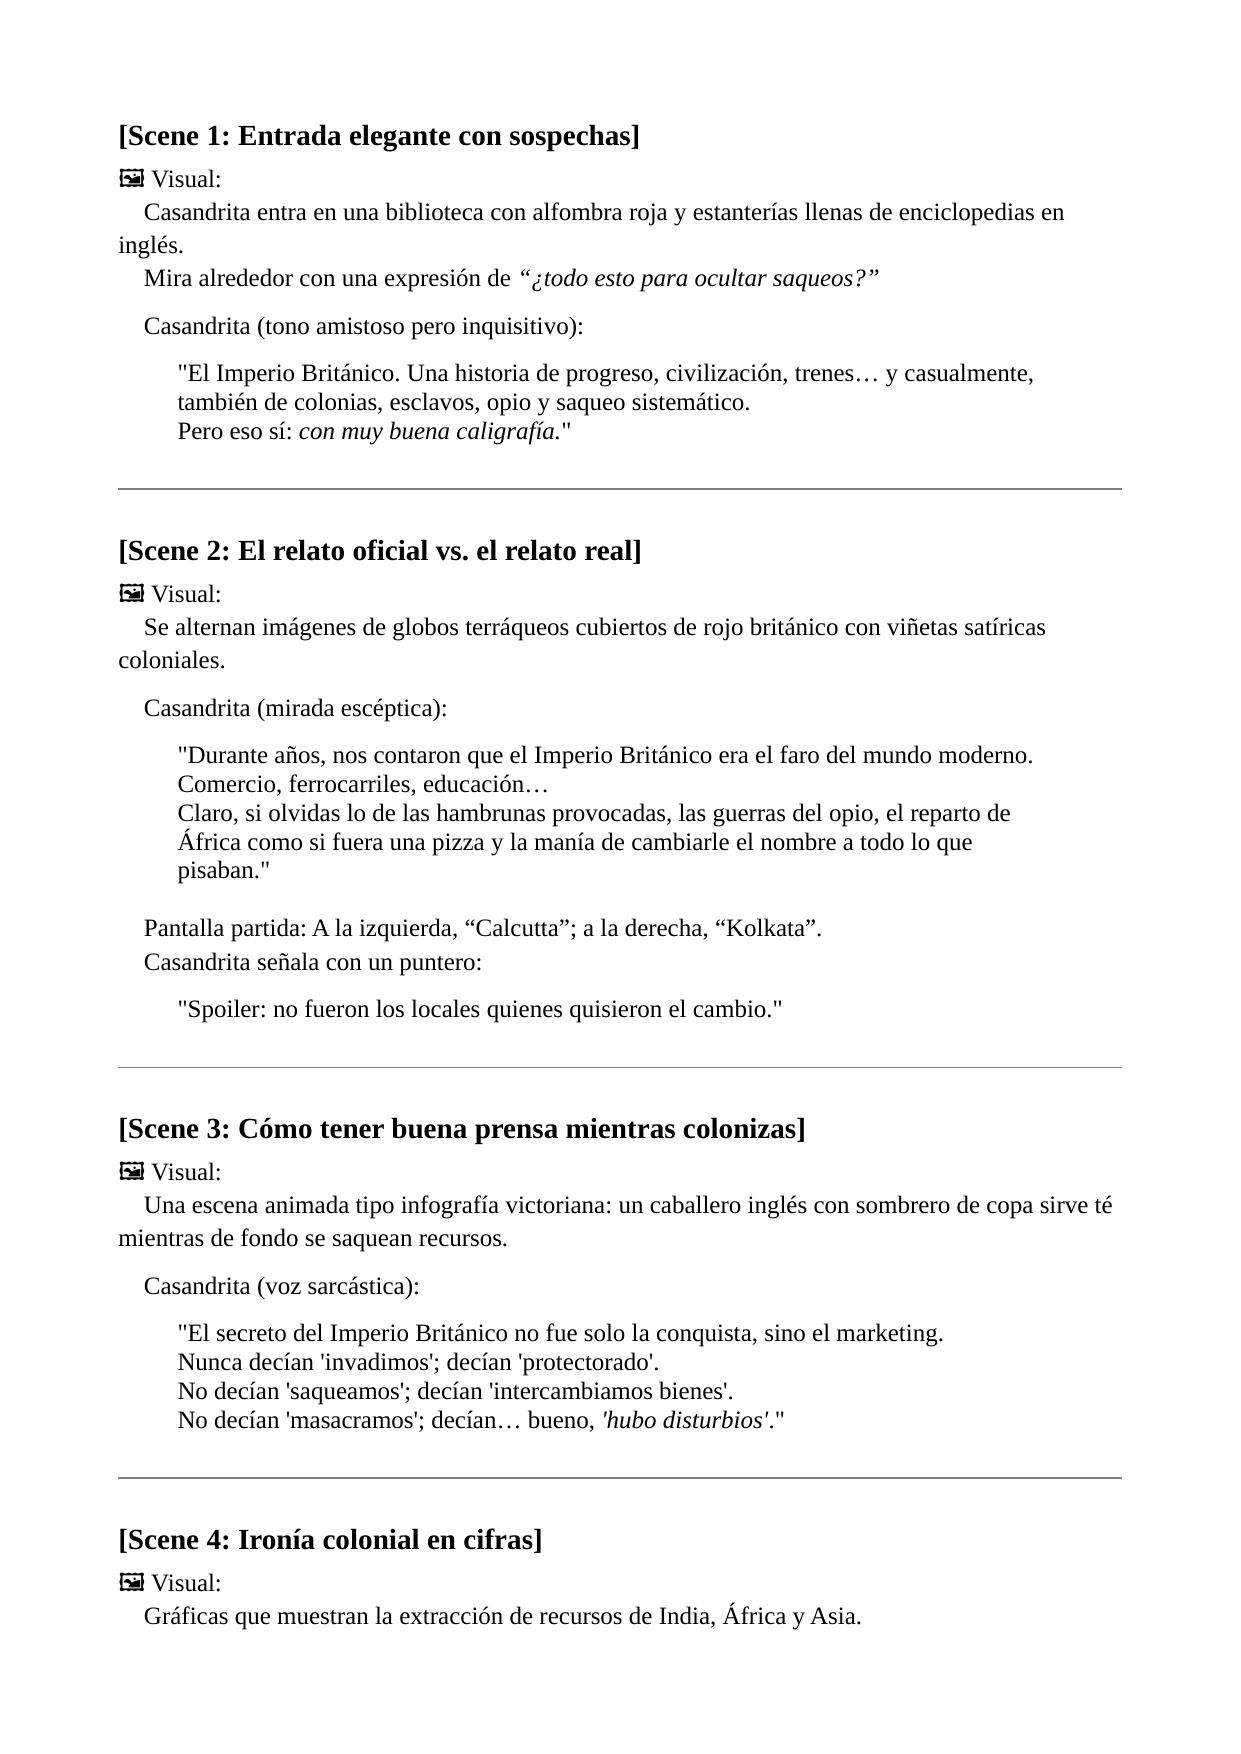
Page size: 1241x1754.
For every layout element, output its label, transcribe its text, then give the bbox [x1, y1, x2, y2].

subtitle [Scene 1: Entrada elegante con sospechas] [118, 118, 1122, 152]
text 📌 Pantalla partida: A la izquierda, “Calcutta”; a la derecha, “Kolkata”. 📌 Casandrita señala con un puntero: [118, 913, 1122, 975]
subtitle [Scene 4: Ironía colonial en cifras] [118, 1522, 1122, 1555]
text "El Imperio Británico. Una historia de progreso, civilización, trenes… y casualmente, también de colonias, esclavos, opio y saqueo sistemático. Pero eso sí: con muy buena caligrafía." [177, 358, 1063, 445]
text 🎤 Casandrita (tono amistoso pero inquisitivo): [118, 311, 1122, 339]
text "Spoiler: no fueron los locales quienes quisieron el cambio." [177, 994, 1063, 1023]
text 🖼 Visual: 📌 Casandrita entra en una biblioteca con alfombra roja y estanterías llenas de enciclopedias en inglés. 📌 Mira alrededor con una expresión de “¿todo esto para ocultar saqueos?” [118, 164, 1122, 292]
subtitle [Scene 3: Cómo tener buena prensa mientras colonizas] [118, 1111, 1122, 1145]
text "Durante años, nos contaron que el Imperio Británico era el faro del mundo moderno. Comercio, ferrocarriles, educación… Claro, si olvidas lo de las hambrunas provocadas, las guerras del opio, el reparto de África como si fuera una pizza y la manía de cambiarle el nombre a todo lo que pisaban." [177, 740, 1063, 884]
text 🖼 Visual: 📌 Una escena animada tipo infografía victoriana: un caballero inglés con sombrero de copa sirve té mientras de fondo se saquean recursos. [118, 1157, 1122, 1252]
text 🖼 Visual: 📌 Gráficas que muestran la extracción de recursos de India, África y Asia. [118, 1568, 1122, 1630]
subtitle [Scene 2: El relato oficial vs. el relato real] [118, 533, 1122, 567]
text 🎤 Casandrita (mirada escéptica): [118, 693, 1122, 721]
text 🖼 Visual: 📌 Se alternan imágenes de globos terráqueos cubiertos de rojo británico con viñetas satíricas coloniales. [118, 579, 1122, 674]
text "El secreto del Imperio Británico no fue solo la conquista, sino el marketing. Nunca decían 'invadimos'; decían 'protectorado'. No decían 'saqueamos'; decían 'intercambiamos bienes'. No decían 'masacramos'; decían… bueno, 'hubo disturbios'." [177, 1318, 1063, 1433]
text 🎤 Casandrita (voz sarcástica): [118, 1271, 1122, 1300]
